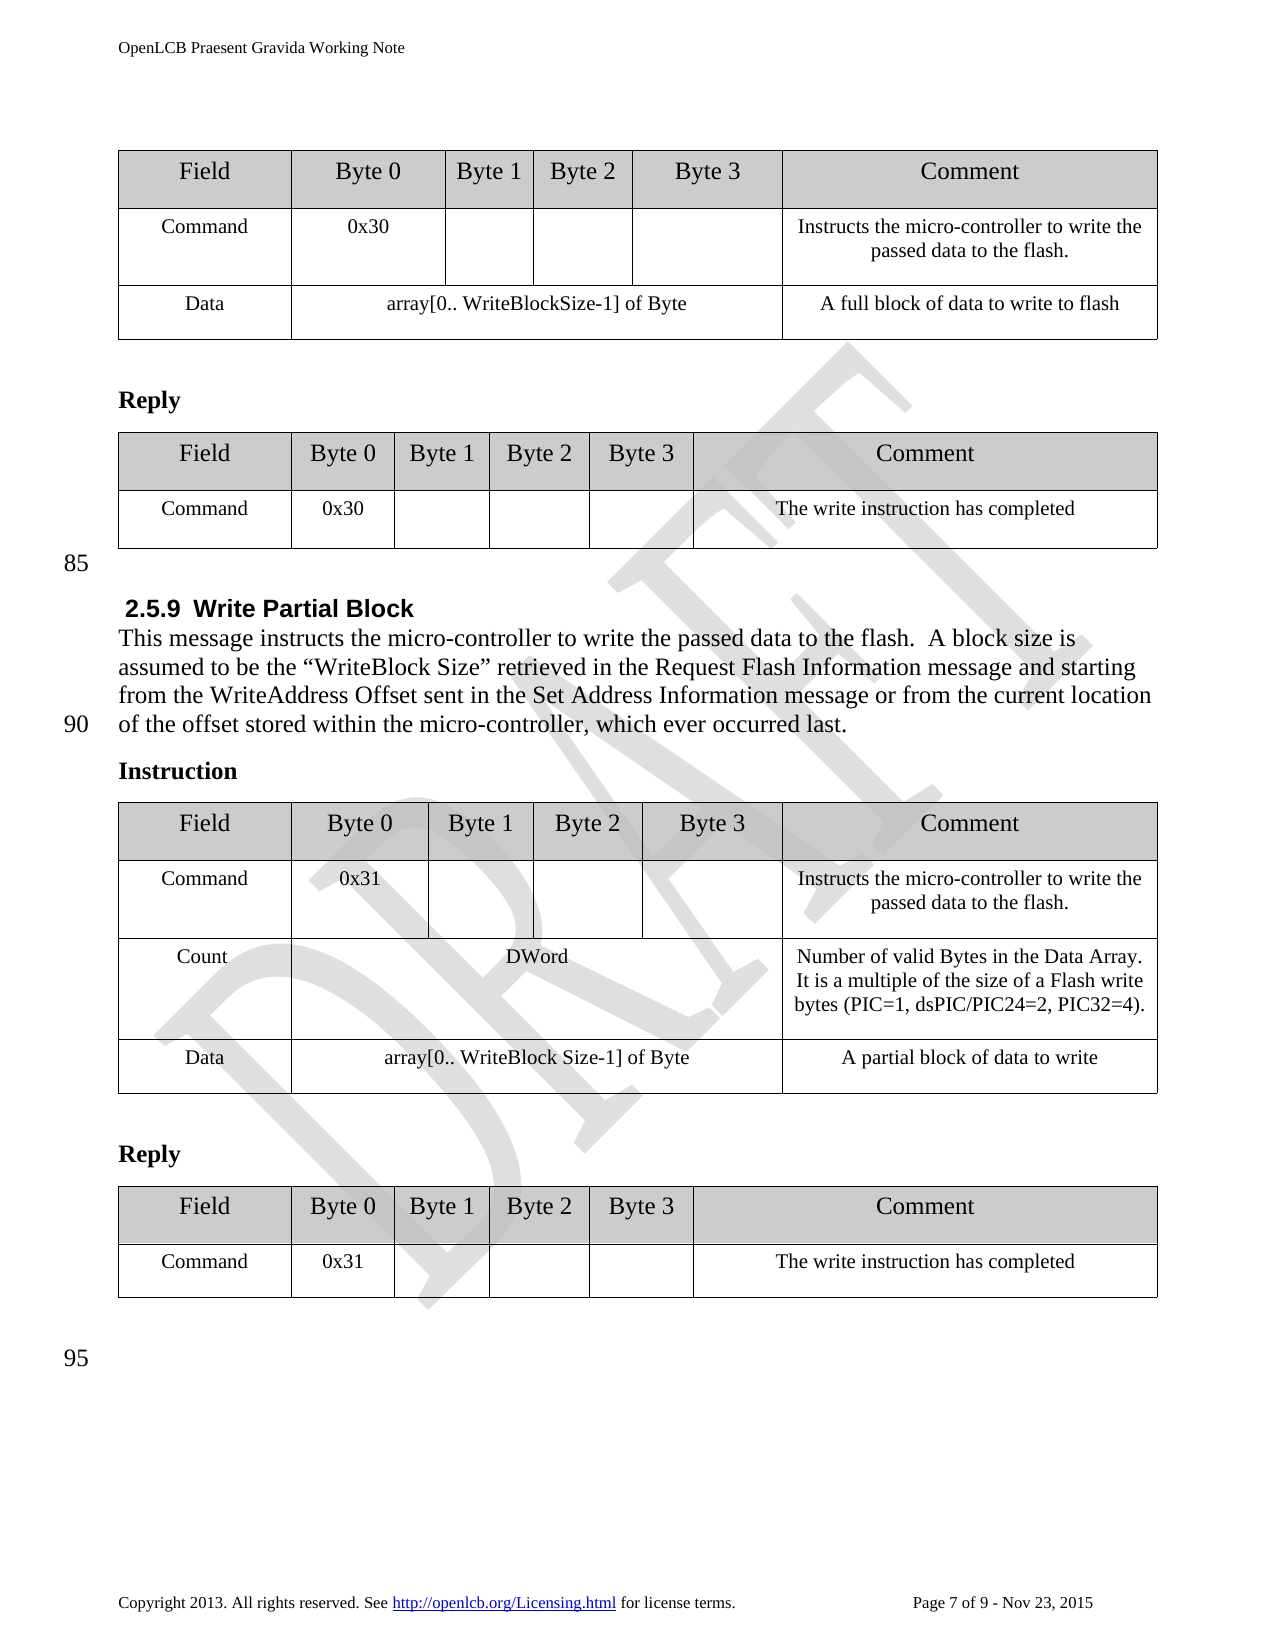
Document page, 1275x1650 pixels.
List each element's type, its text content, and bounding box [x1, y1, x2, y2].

table_header Byte 1 [446, 151, 533, 208]
text [511, 1139, 1157, 1168]
table_cell [429, 861, 515, 938]
table_header Comment [837, 433, 1157, 490]
table_cell [534, 861, 642, 938]
table_header Byte 1 [395, 1187, 489, 1243]
table_header Byte 0 [292, 1187, 394, 1243]
table_header Byte 2 [534, 151, 632, 208]
table_cell Command [119, 1245, 291, 1297]
table_cell The write instruction has completed [694, 1245, 1157, 1297]
table_cell Command [119, 861, 291, 938]
table_header Field [119, 803, 291, 860]
table_header Byte 0 [292, 433, 394, 490]
text [859, 756, 1157, 784]
table_header Byte 2 [617, 803, 642, 839]
subtitle [799, 594, 984, 623]
table_header Byte 0 [292, 151, 445, 208]
table_cell Command [119, 491, 291, 548]
table_header Field [119, 151, 291, 208]
table_cell DWord [502, 972, 659, 1039]
table_cell Instructs the micro-controller to write the passed data to the flash. [783, 861, 1157, 938]
text This message instructs the micro-controller to write the passed data to the flash. A block size is assumed to be the “WriteBlock Size” retrieved in the Request Flash Information message and starting from the WriteAddress Offset sent in the Set Address Information message or from the current location of the offset stored within the micro-controller, which ever occurred last. [118, 623, 798, 738]
table_header Byte 3 [749, 803, 782, 825]
subtitle [697, 594, 808, 623]
table_cell 0x30 [292, 491, 394, 548]
table_header Byte 0 [367, 828, 428, 860]
subtitle [998, 594, 1157, 623]
table_header Byte 3 [689, 825, 774, 860]
table_header Byte 1 [395, 433, 489, 490]
table_header Byte 0 [292, 803, 390, 860]
table_cell Instructs the micro-controller to write the passed data to the flash. [783, 209, 1157, 285]
table_cell [590, 1245, 693, 1297]
text [335, 1139, 490, 1168]
table_cell [633, 209, 782, 285]
table_cell 0x31 [292, 861, 401, 938]
table_cell [395, 1245, 429, 1297]
table_header Comment [694, 1187, 1157, 1243]
text This message instructs the micro-controller to write the passed data to the flash. A block size is assumed to be the “WriteBlock Size” retrieved in the Request Flash Information message and starting from the WriteAddress Offset sent in the Set Address Information message or from the current location of the offset stored within the micro-controller, which ever occurred last. [801, 623, 1157, 738]
table_cell Data [119, 286, 291, 339]
table_cell Count [119, 939, 291, 1039]
table_cell array[0.. WriteBlock Size-1] of Byte [440, 1040, 555, 1092]
table_header Byte 3 [590, 1187, 693, 1243]
table_cell array[0.. WriteBlock Size-1] of Byte [292, 1040, 443, 1092]
table_header Byte 2 [498, 1187, 589, 1243]
table_header Byte 2 [534, 803, 636, 860]
table_cell The write instruction has completed [729, 491, 909, 548]
table_cell [590, 491, 693, 548]
table_cell array[0.. WriteBlockSize-1] of Byte [292, 286, 782, 339]
table_cell [680, 535, 693, 548]
table_cell [395, 491, 489, 548]
table_cell DWord [292, 939, 502, 1039]
table_cell [513, 861, 533, 892]
table_cell [643, 871, 689, 938]
text [584, 756, 665, 784]
text [815, 385, 1157, 414]
table_header [694, 433, 755, 490]
table_cell The write instruction has completed [694, 509, 768, 548]
table_header [757, 433, 851, 490]
table_cell A partial block of data to write [783, 1040, 1157, 1092]
table_cell Command [119, 209, 291, 285]
table_header Field [119, 433, 291, 490]
text Reply [118, 1139, 321, 1168]
text Instruction [118, 756, 583, 784]
table_cell The write instruction has completed [895, 491, 1157, 548]
table_header Comment [783, 803, 1157, 860]
table_cell array[0.. WriteBlock Size-1] of Byte [546, 1040, 782, 1092]
table_cell [443, 1252, 489, 1297]
table_header Byte 3 [590, 433, 693, 490]
table_cell [490, 1245, 589, 1297]
table_header Byte 3 [633, 151, 782, 208]
table_cell [534, 209, 632, 285]
table_header Byte 1 [429, 831, 470, 860]
table_cell [490, 491, 589, 548]
table_cell DWord [541, 939, 782, 1039]
table_header Byte 1 [445, 803, 533, 860]
text [680, 756, 844, 784]
table_header Byte 2 [490, 433, 589, 490]
table_cell Data [119, 1040, 245, 1092]
table_header Field [119, 1187, 291, 1243]
table_cell A full block of data to write to flash [783, 286, 1157, 339]
table_cell [441, 1245, 454, 1251]
table_cell [236, 1040, 291, 1092]
text Reply [118, 385, 803, 414]
table_header Comment [783, 151, 1157, 208]
subtitle Write Partial Block [118, 594, 683, 623]
table_cell 0x30 [292, 209, 445, 285]
table_header Byte 3 [643, 803, 701, 856]
table_cell 0x31 [292, 1245, 394, 1297]
table_cell Number of valid Bytes in the Data Array. It is a multiple of the size of a Flash write bytes (PIC=1, dsPIC/PIC24=2, PIC32=4). [783, 939, 1157, 1039]
table_cell DWord [292, 979, 392, 1039]
table_cell DWord [445, 939, 513, 977]
table_cell 0x31 [367, 861, 428, 922]
table_cell [670, 861, 782, 938]
table_cell [446, 209, 533, 285]
